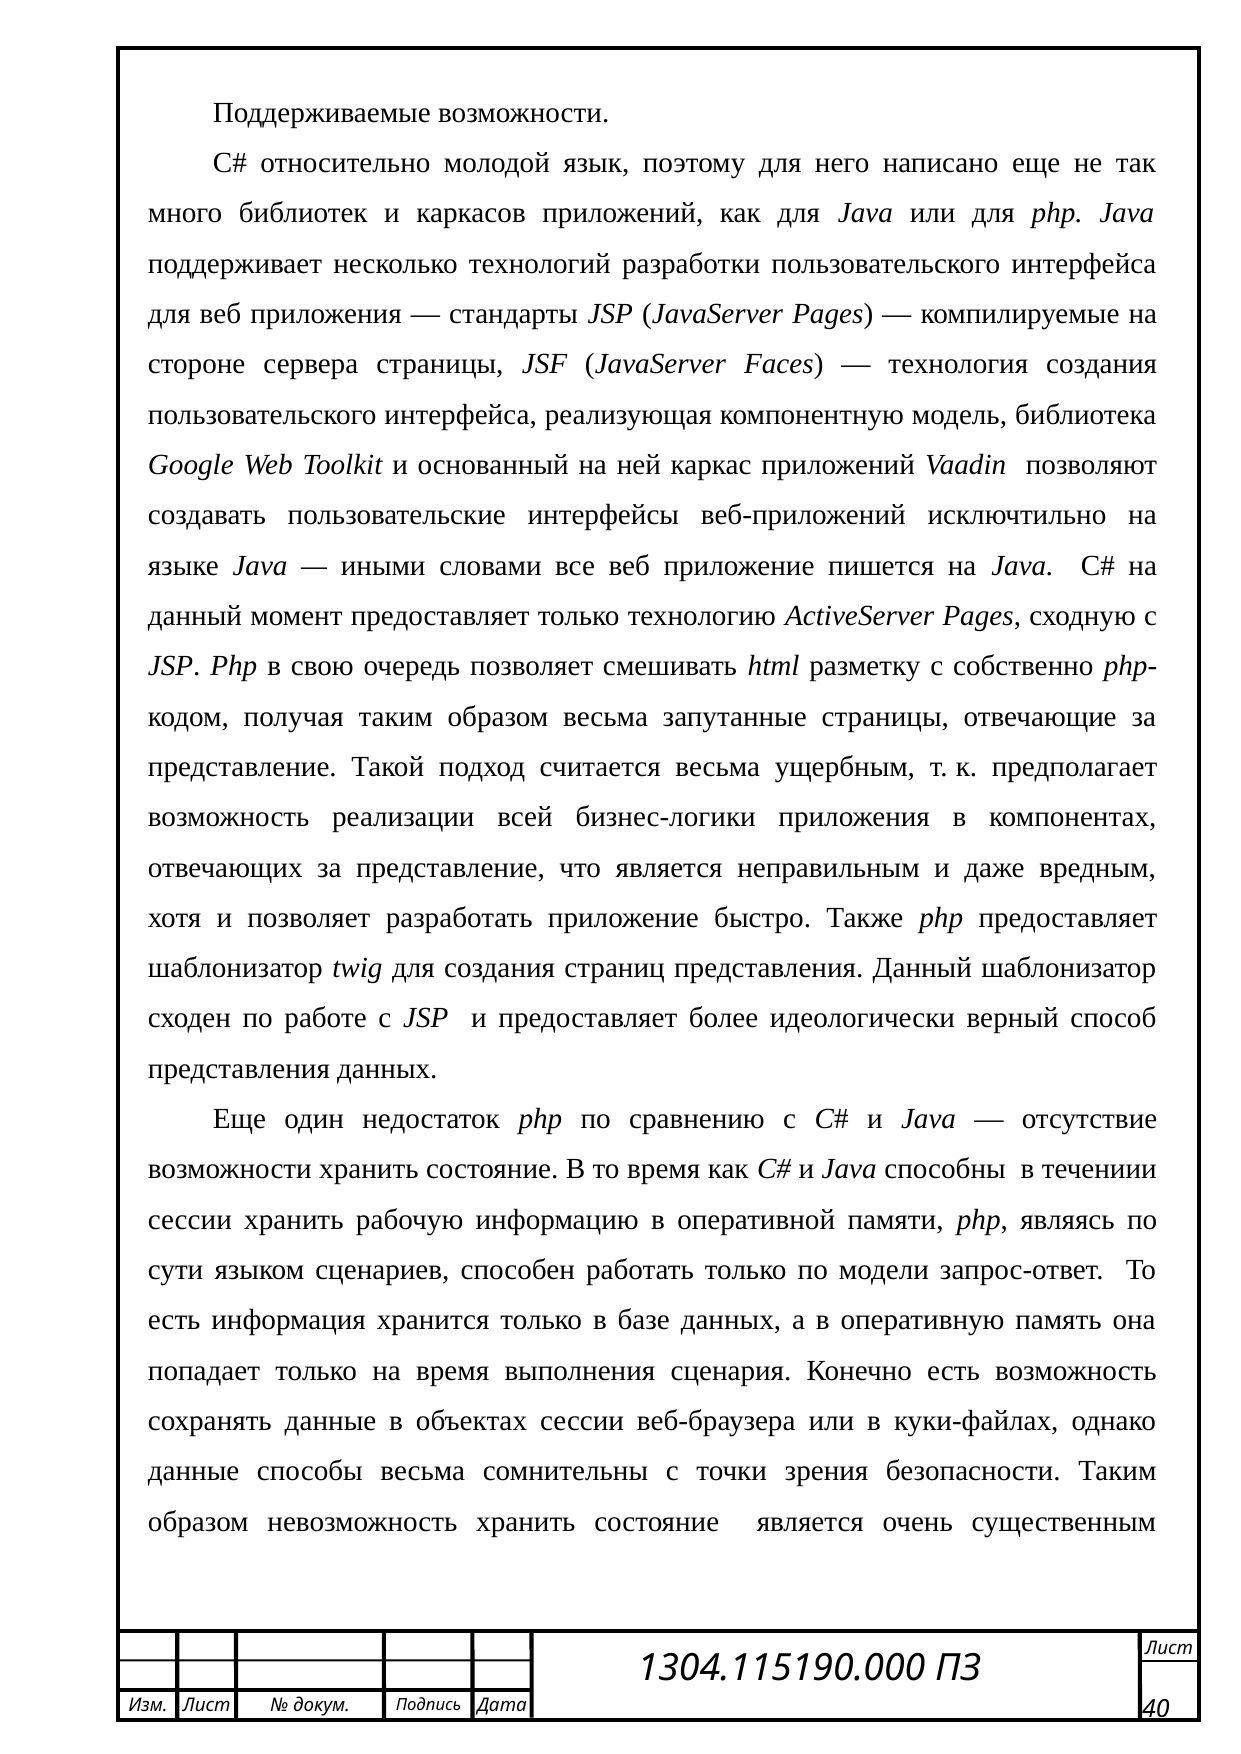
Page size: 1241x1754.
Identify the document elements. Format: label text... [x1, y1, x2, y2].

text C# относительно молодой язык, поэтому для него написано еще не так много библиотек и каркасов приложений, как для Java или для php. Java поддерживает несколько технологий разработки пользовательского интерфейса для веб приложения — стандарты JSP (JavaServer Pages) — компилируемые на стороне сервера страницы, JSF (JavaServer Faces) — технология создания пользовательского интерфейса, реализующая компонентную модель, библиотека Google Web Toolkit и основанный на ней каркас приложений Vaadin позволяют создавать пользовательские интерфейсы веб-приложений исключтильно на языке Java — иными словами все веб приложение пишется на Java. С# на данный момент предоставляет только технологию ActiveServer Pages, сходную с JSP. Php в свою очередь позволяет смешивать html разметку с собственно php-кодом, получая таким образом весьма запутанные страницы, отвечающие за представление. Такой подход считается весьма ущербным, т. к. предполагает возможность реализации всей бизнес-логики приложения в компонентах, отвечающих за представление, что является неправильным и даже вредным, хотя и позволяет разработать приложение быстро. Также php предоставляет шаблонизатор twig для создания страниц представления. Данный шаблонизатор сходен по работе с JSP и предоставляет более идеологически верный способ представления данных. [148, 145, 1157, 1084]
text Еще один недостаток php по сравнению с C# и Java — отсутствие возможности хранить состояние. В то время как C# и Java способны в течениии сессии хранить рабочую информацию в оперативной памяти, php, являясь по сути языком сценариев, способен работать только по модели запрос-ответ. То есть информация хранится только в базе данных, а в оперативную память она попадает только на время выполнения сценария. Конечно есть возможность сохранять данные в объектах сессии веб-браузера или в куки-файлах, однако данные способы весьма сомнительны с точки зрения безопасности. Таким образом невозможность хранить состояние является очень существенным [148, 1101, 1157, 1537]
text Поддерживаемые возможности. [148, 95, 1157, 128]
